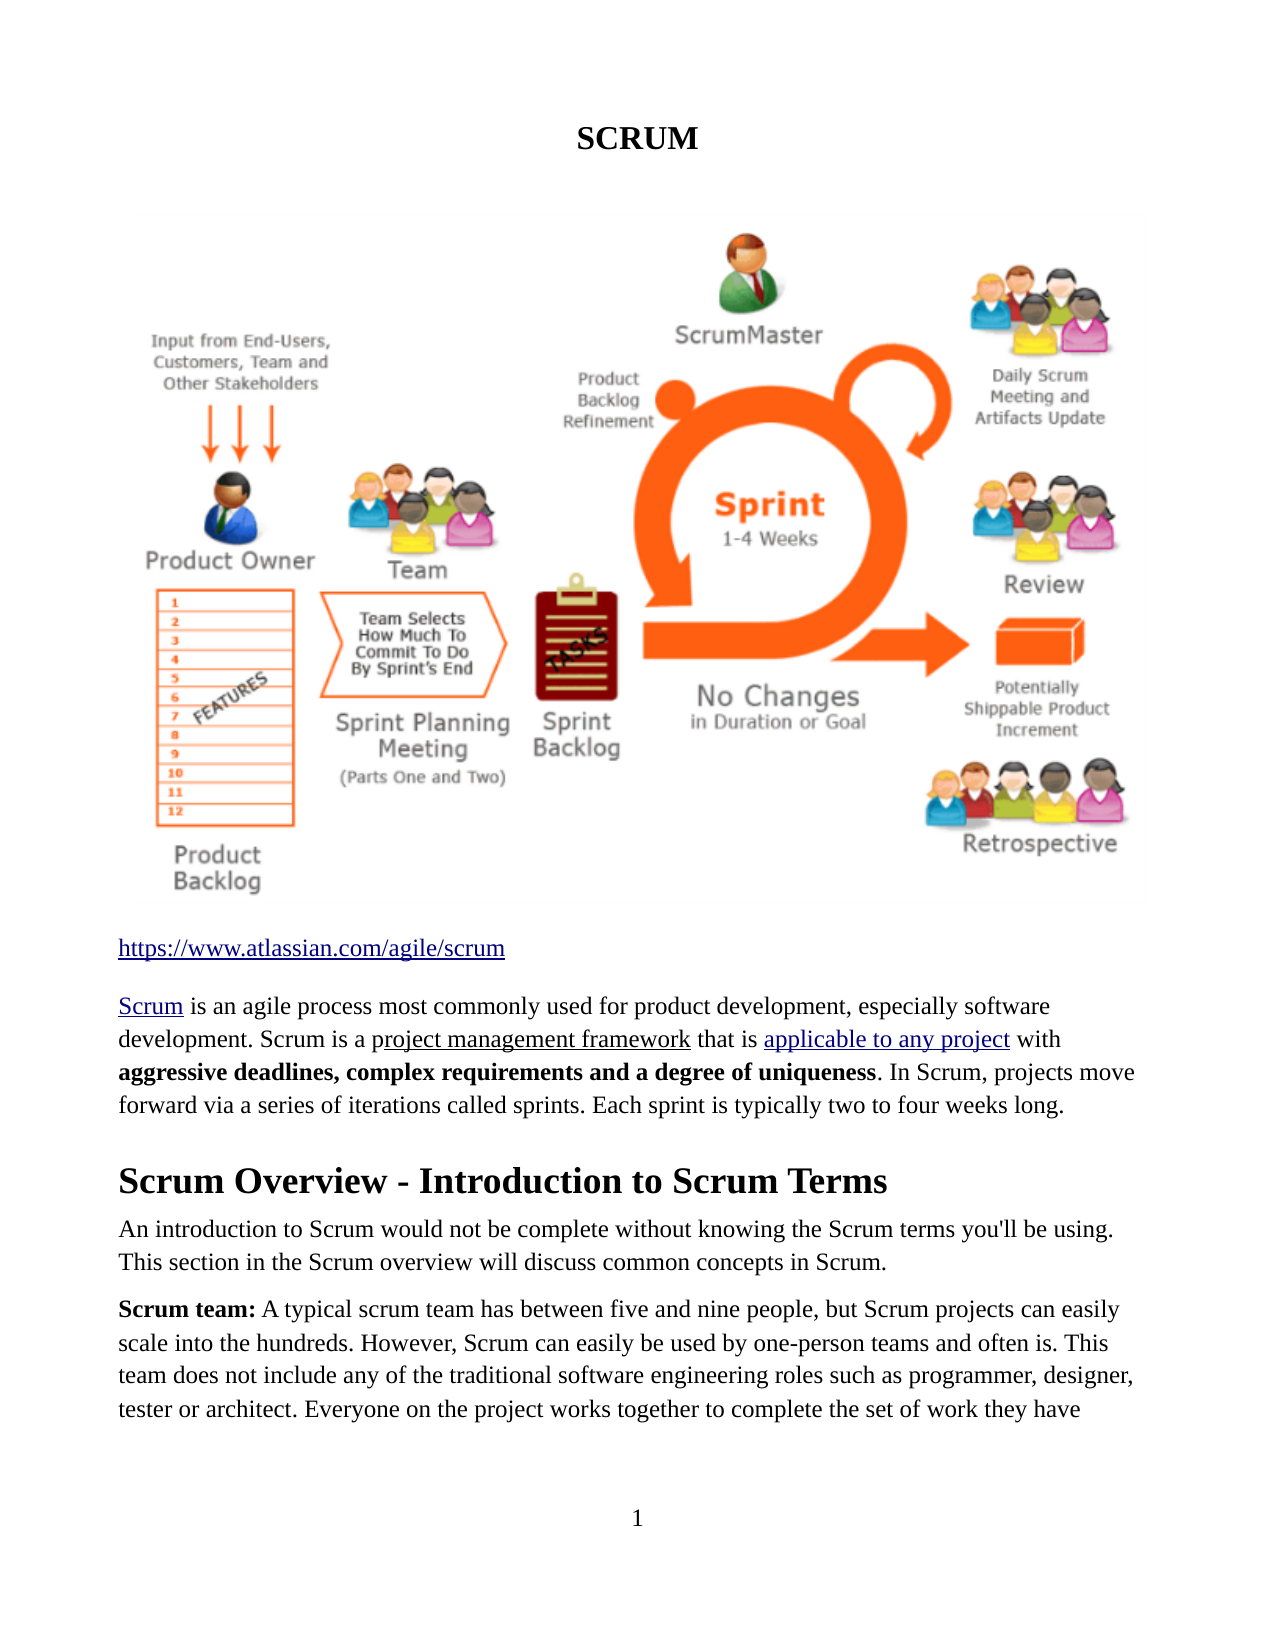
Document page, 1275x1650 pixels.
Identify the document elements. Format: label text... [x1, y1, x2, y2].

text Scrum is an agile process most commonly used for product development, especially software development. Scrum is a project management framework that is applicable to any project with aggressive deadlines, complex requirements and a degree of uniqueness. In Scrum, projects move forward via a series of iterations called sprints. Each sprint is typically two to four weeks long. [118, 991, 1157, 1119]
text An introduction to Scrum would not be complete without knowing the Scrum terms you'll be using. This section in the Scrum overview will discuss common concepts in Scrum. [118, 1214, 1157, 1276]
subtitle Scrum Overview - Introduction to Scrum Terms [118, 1158, 1157, 1201]
text https://www.atlassian.com/agile/scrum [118, 933, 1157, 962]
text SCRUM [118, 118, 1157, 156]
text Scrum team: A typical scrum team has between five and nine people, but Scrum projects can easily scale into the hundreds. However, Scrum can easily be used by one-person teams and often is. This team does not include any of the traditional software engineering roles such as programmer, designer, tester or architect. Everyone on the project works together to complete the set of work they have [118, 1294, 1157, 1422]
picture [128, 213, 1147, 905]
